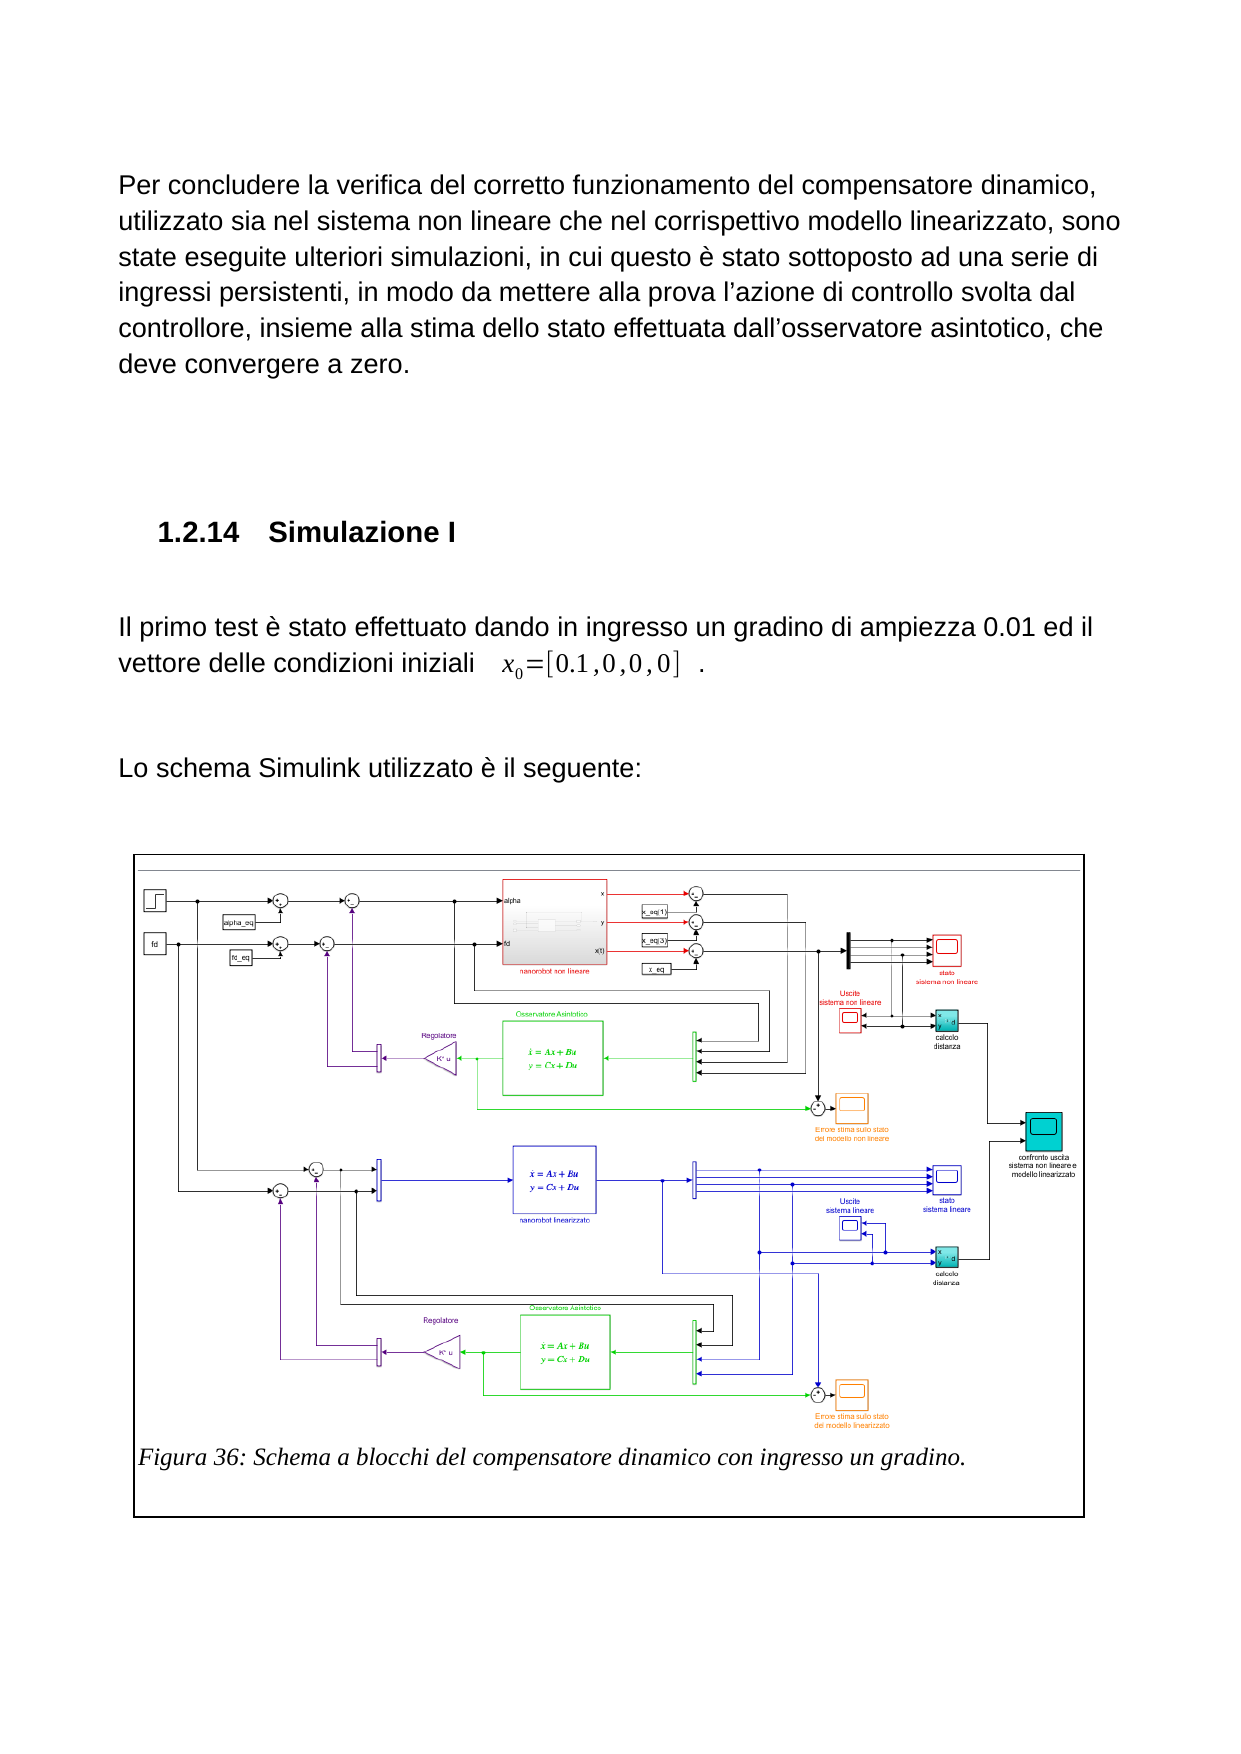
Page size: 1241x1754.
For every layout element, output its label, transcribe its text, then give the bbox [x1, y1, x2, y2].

text Lo schema Simulink utilizzato è il seguente: [118, 752, 1122, 784]
text Il primo test è stato effettuato dando in ingresso un gradino di ampiezza 0.01 ed il vettore delle condizioni iniziali . [118, 611, 1122, 683]
text Figura 36: Schema a blocchi del compensatore dinamico con ingresso un gradino. [138, 1437, 1080, 1471]
subtitle Simulazione I [118, 514, 1122, 548]
text Per concludere la verifica del corretto funzionamento del compensatore dinamico, utilizzato sia nel sistema non lineare che nel corrispettivo modello linearizzato, sono state eseguite ulteriori simulazioni, in cui questo è stato sottoposto ad una serie di ingressi persistenti, in modo da mettere alla prova l’azione di controllo svolta dal controllore, insieme alla stima dello stato effettuata dall’osservatore asintotico, che deve convergere a zero. [118, 169, 1122, 379]
picture [137, 870, 1081, 1437]
